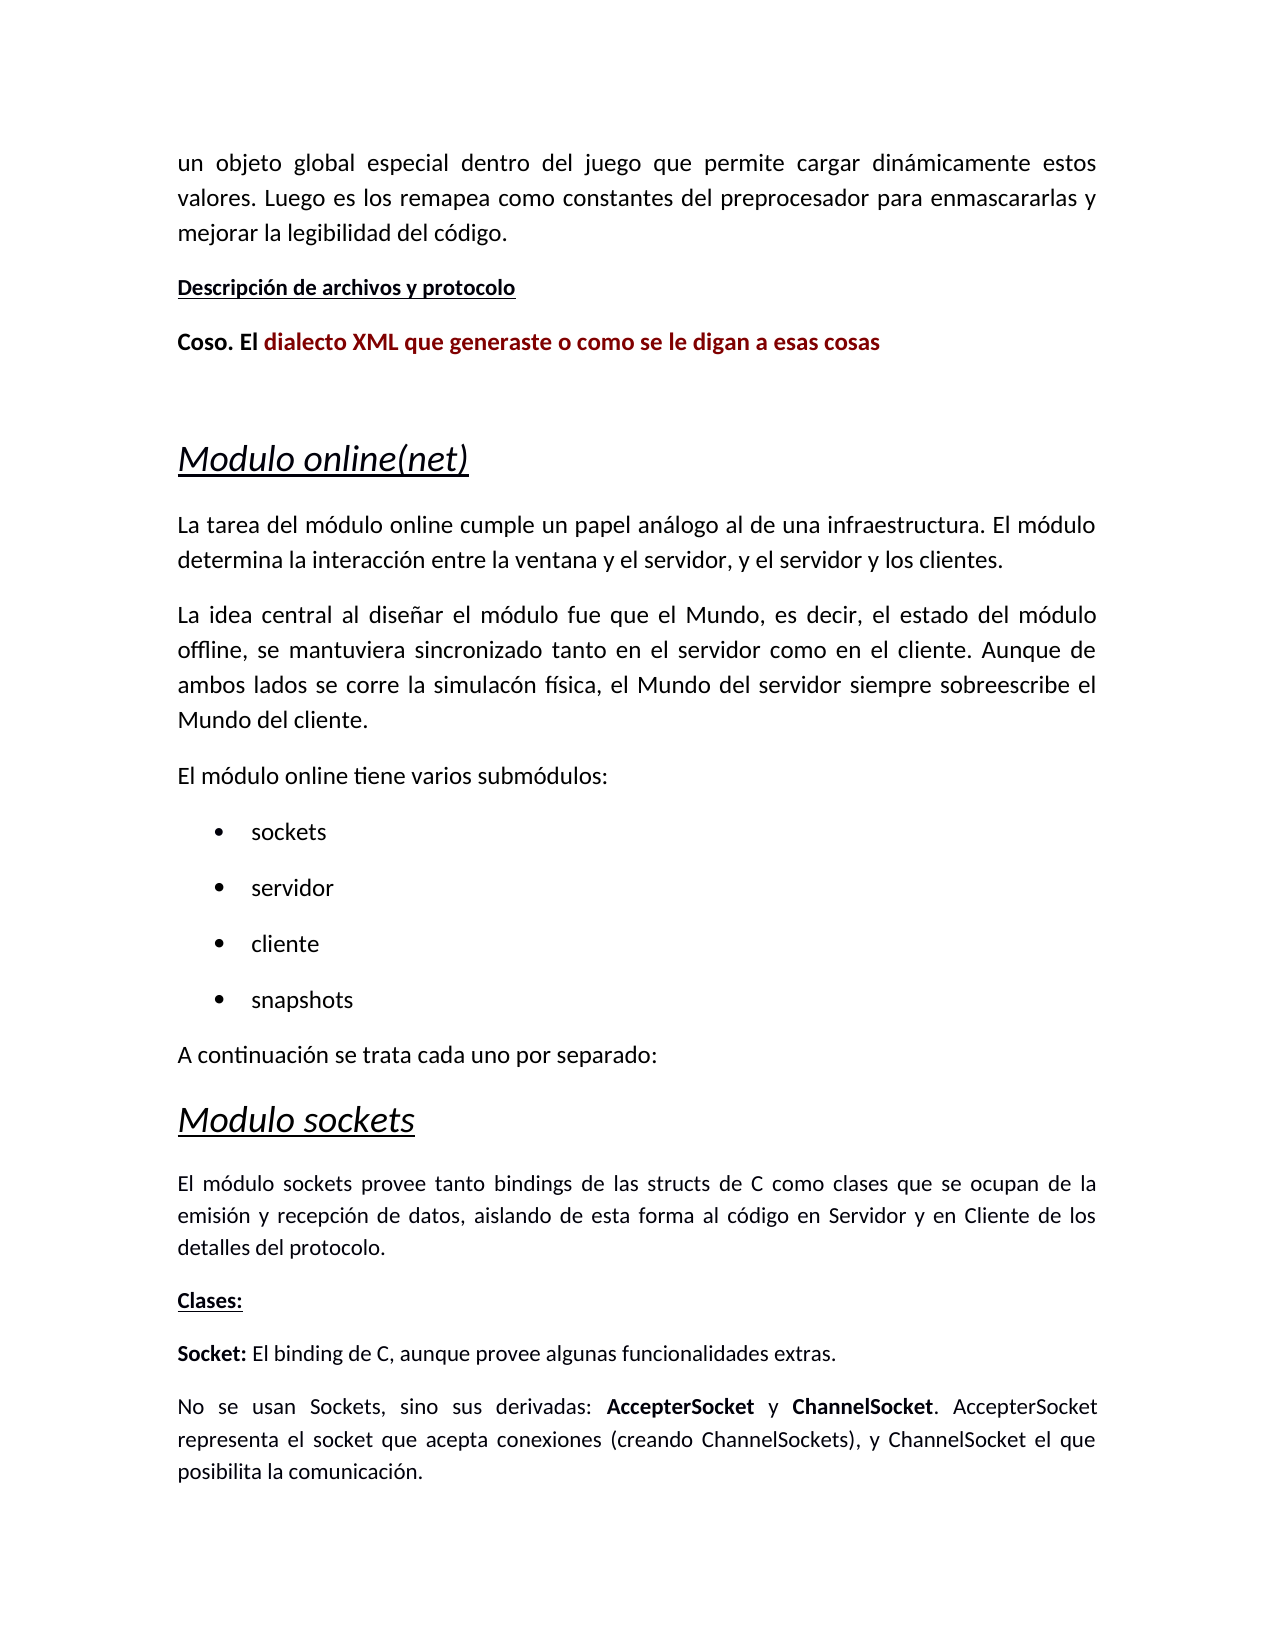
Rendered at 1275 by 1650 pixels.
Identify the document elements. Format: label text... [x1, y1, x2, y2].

text Coso. El dialecto XML que generaste o como se le digan a esas cosas [177, 326, 1098, 357]
text La idea central al diseñar el módulo fue que el Mundo, es decir, el estado del módulo offline, se mantuviera sincronizado tanto en el servidor como en el cliente. Aunque de ambos lados se corre la simulacón física, el Mundo del servidor siempre sobreescribe el Mundo del cliente. [177, 600, 1098, 735]
text A continuación se trata cada uno por separado: [177, 1040, 1098, 1070]
text No se usan Sockets, sino sus derivadas: AccepterSocket y ChannelSocket. AccepterSocket representa el socket que acepta conexiones (creando ChannelSockets), y ChannelSocket el que posibilita la comunicación. [177, 1392, 1098, 1485]
text Socket: El binding de C, aunque provee algunas funcionalidades extras. [177, 1339, 1098, 1367]
text un objeto global especial dentro del juego que permite cargar dinámicamente estos valores. Luego es los remapea como constantes del preprocesador para enmascararlas y mejorar la legibilidad del código. [177, 148, 1098, 248]
text El módulo sockets provee tanto bindings de las structs de C como clases que se ocupan de la emisión y recepción de datos, aislando de esta forma al código en Servidor y en Cliente de los detalles del protocolo. [177, 1169, 1098, 1261]
text Descripción de archivos y protocolo [177, 273, 1098, 301]
list snapshots [215, 984, 1098, 1014]
text Modulo online(net) [177, 435, 1098, 481]
text Clases: [177, 1286, 1098, 1314]
list servidor [215, 872, 1098, 903]
text Modulo sockets [177, 1096, 1098, 1141]
text La tarea del módulo online cumple un papel análogo al de una infraestructura. El módulo determina la interacción entre la ventana y el servidor, y el servidor y los clientes. [177, 509, 1098, 574]
list sockets [215, 816, 1098, 847]
list cliente [215, 928, 1098, 958]
text El módulo online tiene varios submódulos: [177, 761, 1098, 791]
